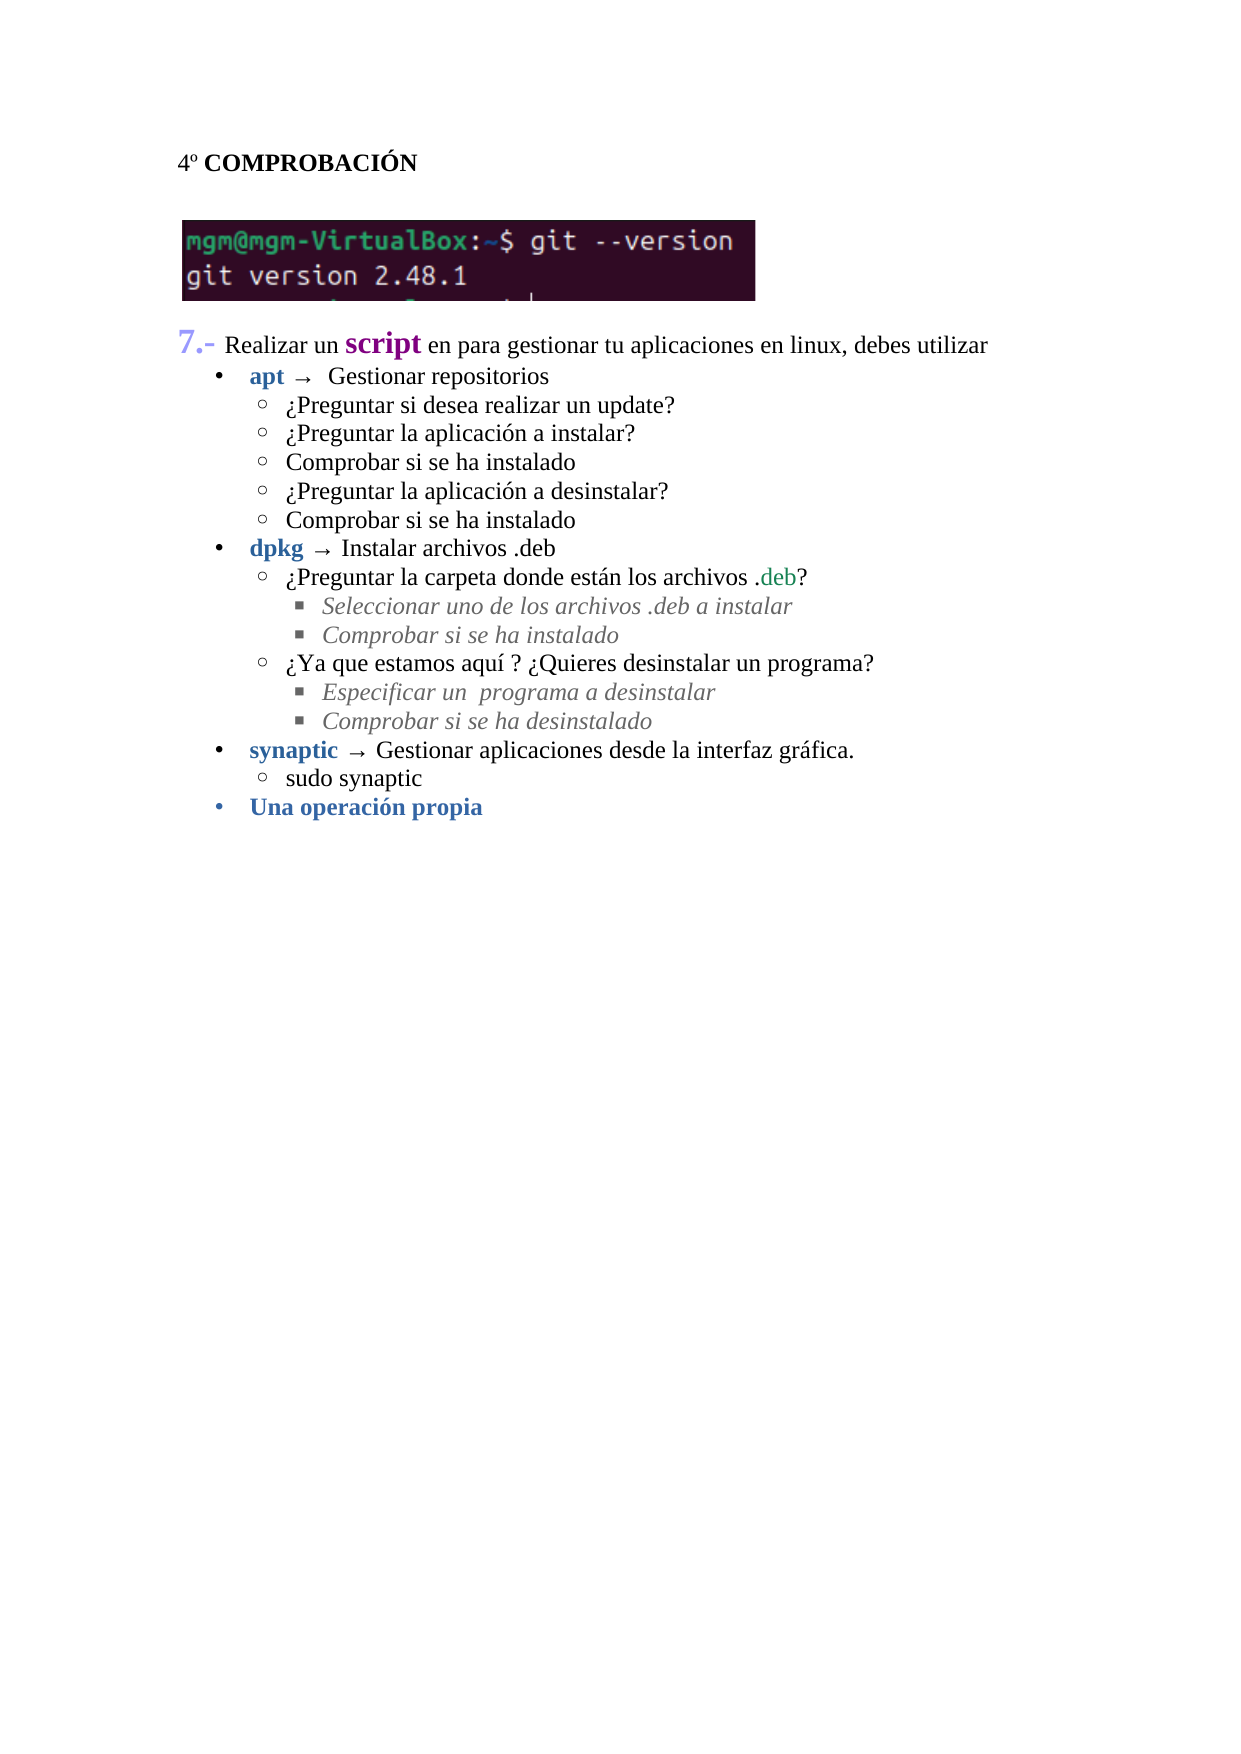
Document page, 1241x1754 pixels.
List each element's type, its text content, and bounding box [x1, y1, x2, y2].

picture [182, 220, 756, 301]
list synaptic → Gestionar aplicaciones desde la interfaz gráfica. [215, 735, 1063, 763]
list ¿Preguntar la aplicación a desinstalar? [252, 476, 1063, 505]
text 4º COMPROBACIÓN [177, 148, 1063, 176]
list ¿Ya que estamos aquí ? ¿Quieres desinstalar un programa? [252, 648, 1063, 677]
list Especificar un programa a desinstalar [290, 677, 1063, 706]
list Comprobar si se ha instalado [252, 447, 1063, 476]
list ¿Preguntar si desea realizar un update? [252, 390, 1063, 418]
list Comprobar si se ha desinstalado [290, 706, 1063, 735]
list ¿Preguntar la aplicación a instalar? [252, 418, 1063, 447]
list sudo synaptic [252, 763, 1063, 792]
list ¿Preguntar la carpeta donde están los archivos .deb? [252, 562, 1063, 591]
list Comprobar si se ha instalado [252, 505, 1063, 533]
list Seleccionar uno de los archivos .deb a instalar [290, 591, 1063, 620]
list Una operación propia [215, 792, 1063, 821]
text 7.- Realizar un script en para gestionar tu aplicaciones en linux, debes utilizar [177, 320, 1063, 361]
list apt → Gestionar repositorios [215, 361, 1063, 390]
list dpkg → Instalar archivos .deb [215, 533, 1063, 562]
list Comprobar si se ha instalado [290, 620, 1063, 648]
